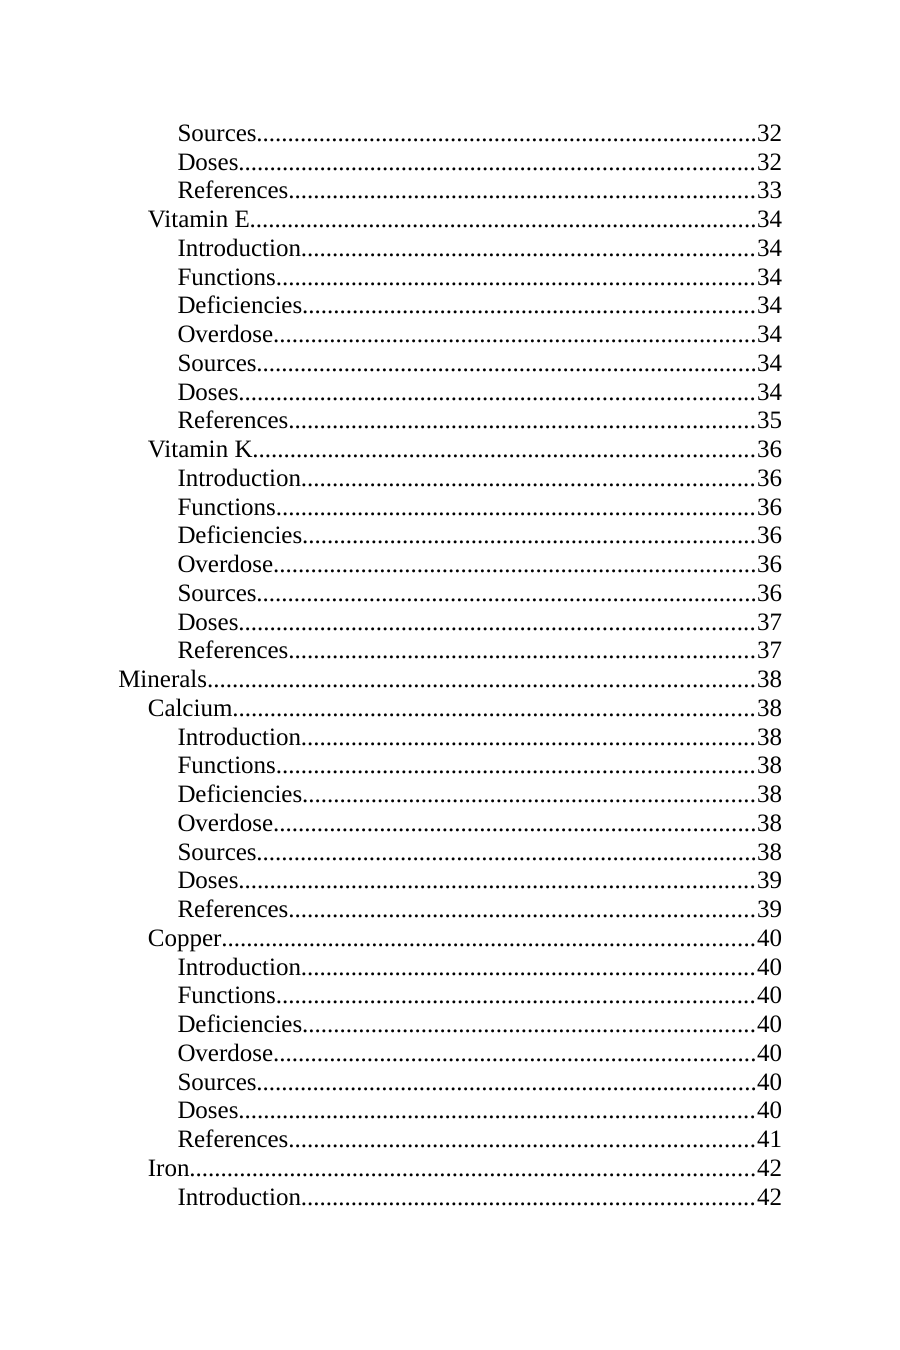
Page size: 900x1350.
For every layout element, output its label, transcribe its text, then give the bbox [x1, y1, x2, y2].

text Calcium 38 [148, 693, 782, 722]
text Overdose 36 [177, 549, 782, 578]
text Vitamin K 36 [148, 434, 782, 463]
text Introduction 40 [177, 952, 782, 981]
text Copper 40 [148, 923, 782, 952]
text References 39 [177, 894, 782, 923]
text Introduction 34 [177, 233, 782, 262]
text Doses 37 [177, 607, 782, 636]
text References 41 [177, 1124, 782, 1153]
text References 35 [177, 406, 782, 434]
text Sources 36 [177, 578, 782, 607]
text Introduction 38 [177, 722, 782, 751]
text Functions 38 [177, 751, 782, 779]
text Overdose 34 [177, 319, 782, 348]
text Deficiencies 38 [177, 779, 782, 808]
text References 37 [177, 636, 782, 664]
text Sources 34 [177, 348, 782, 377]
text Functions 36 [177, 492, 782, 521]
text Deficiencies 34 [177, 291, 782, 319]
text Minerals 38 [118, 664, 782, 693]
text Introduction 42 [177, 1182, 782, 1211]
text Doses 39 [177, 866, 782, 894]
text Deficiencies 40 [177, 1009, 782, 1038]
text Doses 34 [177, 377, 782, 406]
text Introduction 36 [177, 463, 782, 492]
text Overdose 38 [177, 808, 782, 837]
text Sources 38 [177, 837, 782, 866]
text Vitamin E 34 [148, 204, 782, 233]
text Functions 34 [177, 262, 782, 291]
text Doses 32 [177, 147, 782, 176]
text Sources 40 [177, 1067, 782, 1096]
text References 33 [177, 176, 782, 204]
text Doses 40 [177, 1096, 782, 1124]
text Overdose 40 [177, 1038, 782, 1067]
text Deficiencies 36 [177, 521, 782, 549]
text Sources 32 [177, 118, 782, 147]
text Iron 42 [148, 1153, 782, 1182]
text Functions 40 [177, 981, 782, 1009]
